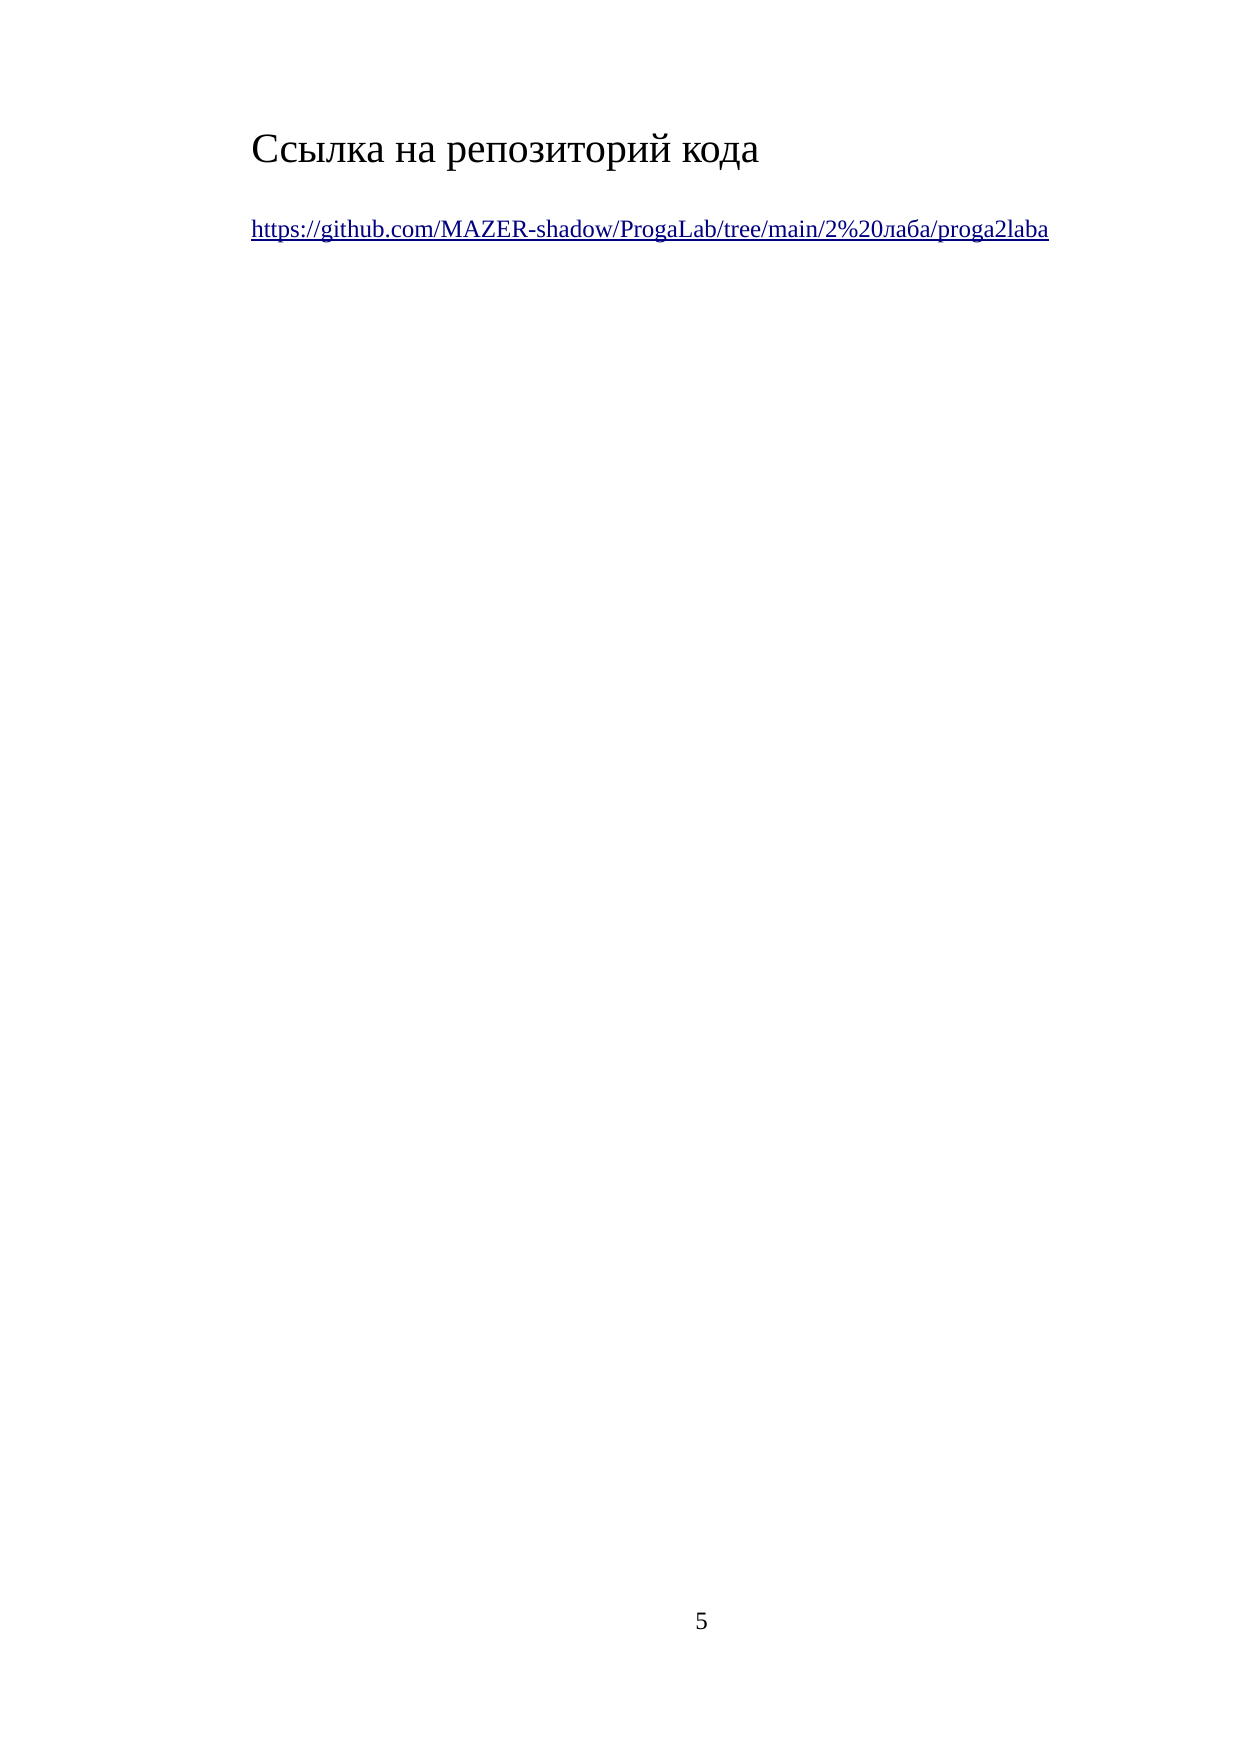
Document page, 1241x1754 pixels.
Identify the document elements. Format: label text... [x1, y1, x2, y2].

text https://github.com/MAZER-shadow/ProgaLab/tree/main/2%20лаба/proga2laba [251, 214, 1152, 243]
subtitle Ссылка на репозиторий кода [251, 123, 1152, 171]
